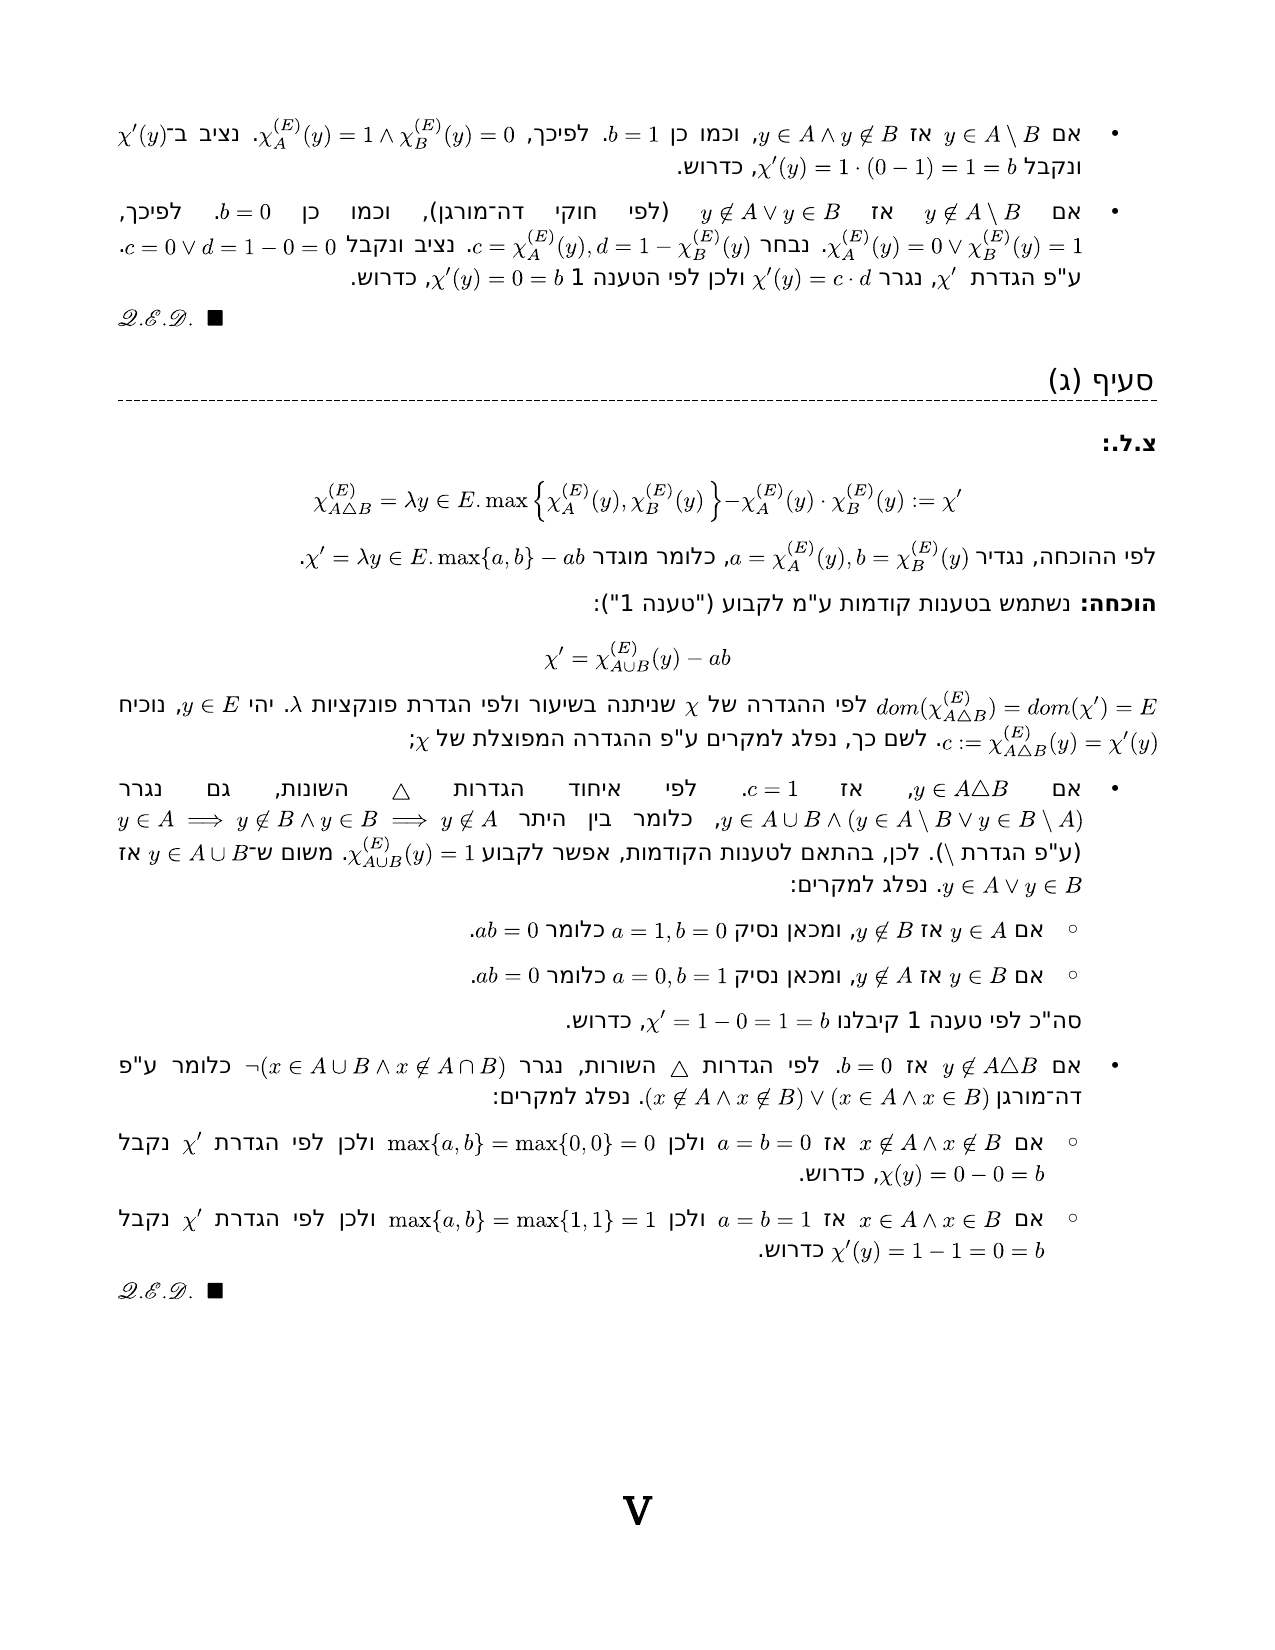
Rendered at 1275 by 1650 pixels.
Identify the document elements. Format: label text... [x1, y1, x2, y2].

list אם אז ולכן ולכן לפי הגדרת נקבל , כדרוש. [118, 1129, 1082, 1187]
list אם אז (לפי חוקי דה־מורגן), וכמו כן . לפיכך, . נבחר . נציב ונקבל . ע"פ הגדרת , נגרר ולכן לפי הטענה 1 , כדרוש. [118, 198, 1119, 291]
text לפי ההוכחה, נגדיר [963, 541, 1157, 571]
text צ.ל.: [118, 430, 1157, 456]
list אם אז ולכן ולכן לפי הגדרת נקבל כדרוש. [118, 1206, 1082, 1264]
list סה"כ לפי טענה 1 קיבלנו , כדרוש. [118, 1007, 1119, 1034]
text הוכחה: נשתמש בטענות קודמות ע"מ לקבוע ("טענה 1"): [118, 590, 1157, 616]
list אם אז , וכמו כן . לפיכך, . נציב ב־ ונקבל , כדרוש. [118, 118, 1119, 180]
text , כלומר מוגדר . [118, 541, 787, 571]
list אם אז , ומכאן נסיק כלומר . [118, 962, 1082, 988]
text לפי ההגדרה של שניתנה בשיעור ולפי הגדרת פונקציות . יהי , נוכיח . לשם כך, נפלג למקרים ע"פ ההגדרה המפוצלת של ; [118, 690, 1157, 756]
list אם , אז . לפי איחוד הגדרות השונות, גם נגרר , כלומר בין היתר (ע"פ הגדרת ). לכן, בהתאם לטענות הקודמות, אפשר לקבוע . משום ש־ אז . נפלג למקרים: [118, 775, 1119, 898]
list אם אז , ומכאן נסיק כלומר . [118, 917, 1082, 943]
list אם אז . לפי הגדרות השורות, נגרר כלומר ע"פ דה־מורגן . נפלג למקרים: [118, 1052, 1119, 1110]
subtitle סעיף (ג) [118, 360, 1157, 400]
